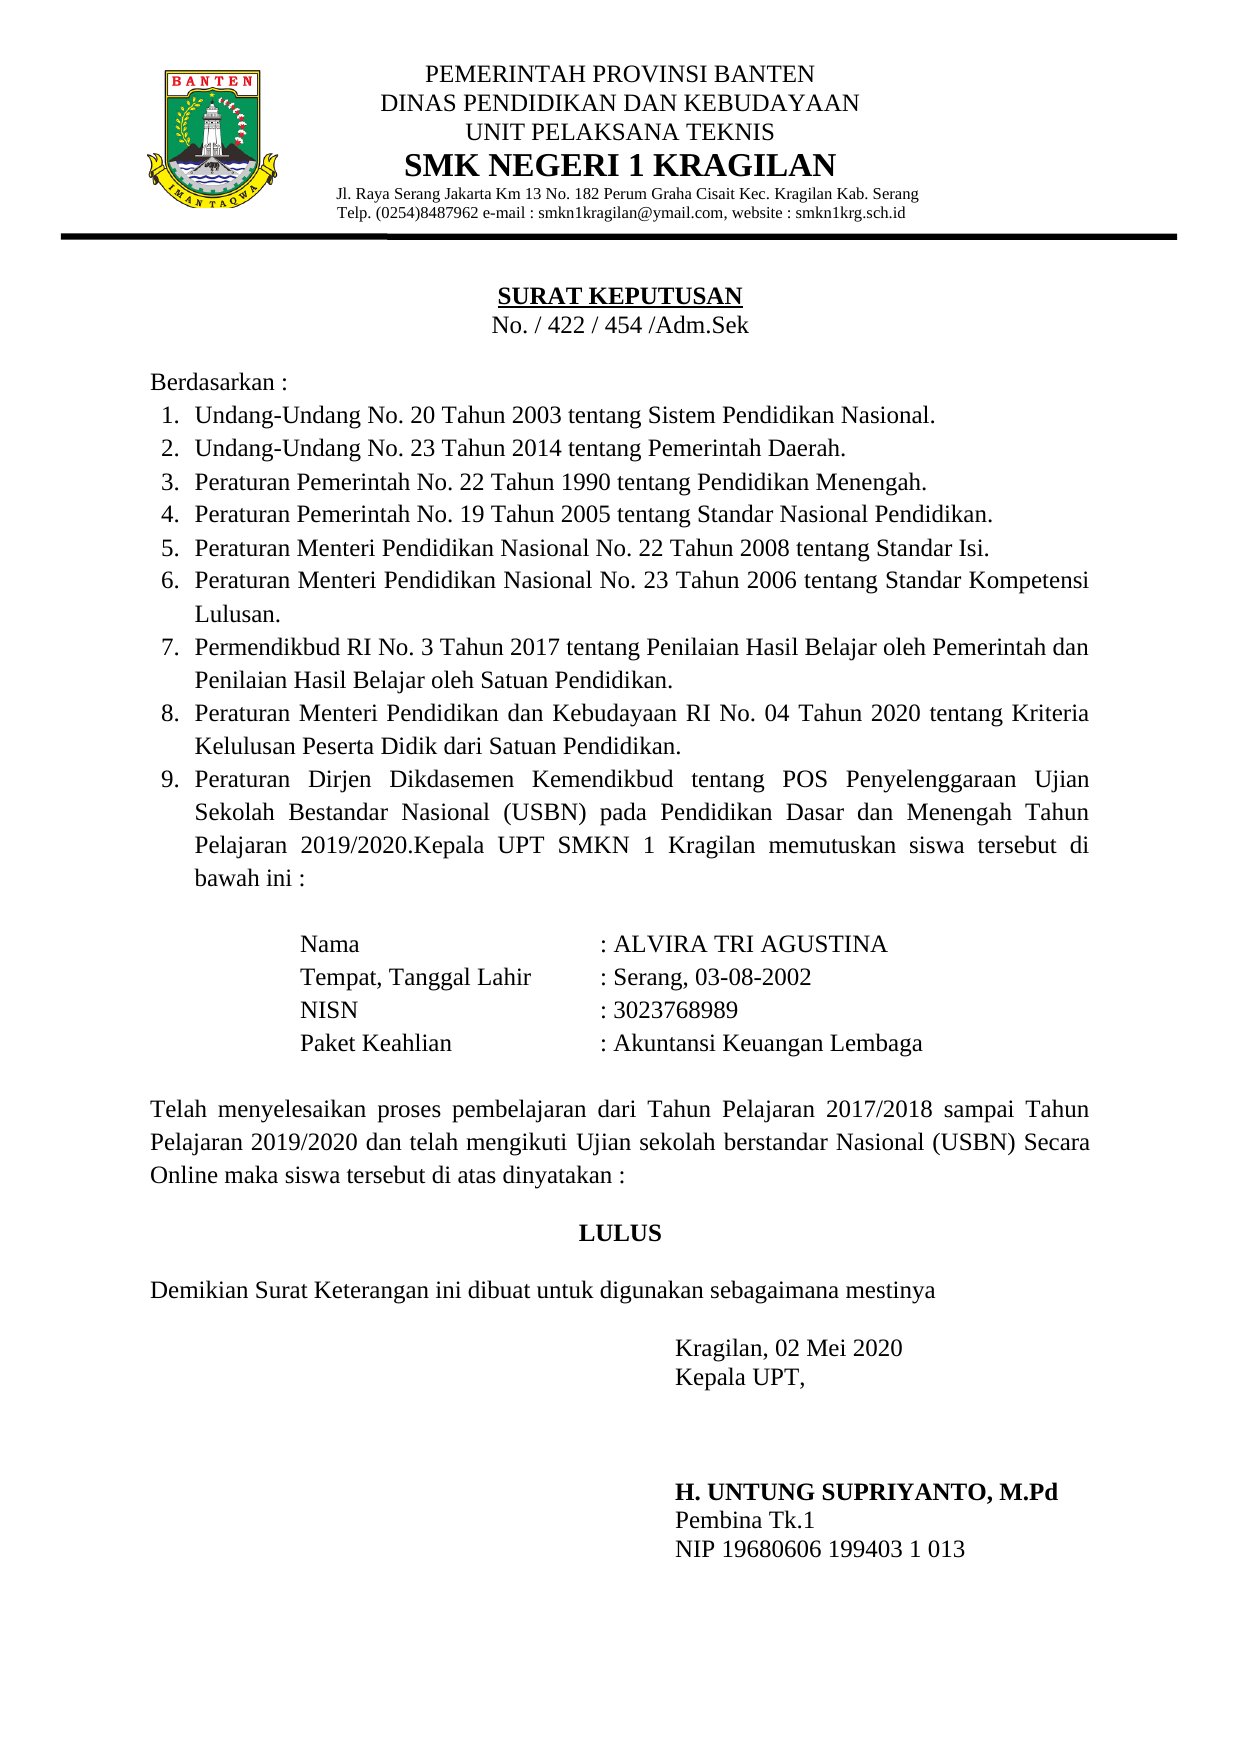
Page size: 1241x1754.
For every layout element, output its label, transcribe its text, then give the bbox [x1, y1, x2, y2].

text SURAT KEPUTUSAN [150, 281, 1090, 310]
text Telah menyelesaikan proses pembelajaran dari Tahun Pelajaran 2017/2018 sampai Tahun Pelajaran 2019/2020 dan telah mengikuti Ujian sekolah berstandar Nasional (USBN) Secara Online maka siswa tersebut di atas dinyatakan : [150, 1094, 1090, 1189]
text Tempat, Tanggal Lahir : Serang, 03-08-2002 [150, 962, 1090, 991]
text NIP 19680606 199403 1 013 [150, 1534, 1090, 1563]
text NISN : 3023768989 [150, 995, 1090, 1024]
list Peraturan Menteri Pendidikan Nasional No. 23 Tahun 2006 tentang Standar Kompetensi Lulusan. [179, 566, 1090, 627]
text LULUS [150, 1218, 1090, 1247]
list Undang-Undang No. 23 Tahun 2014 tentang Pemerintah Daerah. [179, 433, 1090, 462]
text Kepala UPT, [150, 1362, 1090, 1391]
text No. / 422 / 454 /Adm.Sek [150, 310, 1090, 339]
text Nama : ALVIRA TRI AGUSTINA [150, 929, 1090, 958]
text H. UNTUNG SUPRIYANTO, M.Pd [150, 1477, 1090, 1506]
list Peraturan Dirjen Dikdasemen Kemendikbud tentang POS Penyelenggaraan Ujian Sekolah Bestandar Nasional (USBN) pada Pendidikan Dasar dan Menengah Tahun Pelajaran 2019/2020.Kepala UPT SMKN 1 Kragilan memutuskan siswa tersebut di bawah ini : [179, 764, 1090, 892]
list Undang-Undang No. 20 Tahun 2003 tentang Sistem Pendidikan Nasional. [179, 401, 1090, 429]
text Berdasarkan : [150, 367, 1090, 396]
list Peraturan Pemerintah No. 22 Tahun 1990 tentang Pendidikan Menengah. [179, 467, 1090, 495]
list Peraturan Pemerintah No. 19 Tahun 2005 tentang Standar Nasional Pendidikan. [179, 499, 1090, 528]
text Pembina Tk.1 [150, 1506, 1090, 1534]
list Peraturan Menteri Pendidikan Nasional No. 22 Tahun 2008 tentang Standar Isi. [179, 533, 1090, 561]
list Permendikbud RI No. 3 Tahun 2017 tentang Penilaian Hasil Belajar oleh Pemerintah dan Penilaian Hasil Belajar oleh Satuan Pendidikan. [179, 632, 1090, 693]
list Peraturan Menteri Pendidikan dan Kebudayaan RI No. 04 Tahun 2020 tentang Kriteria Kelulusan Peserta Didik dari Satuan Pendidikan. [179, 698, 1090, 759]
picture [146, 70, 279, 208]
text Kragilan, 02 Mei 2020 [150, 1333, 1090, 1362]
text Demikian Surat Keterangan ini dibuat untuk digunakan sebagaimana mestinya [150, 1276, 1090, 1304]
text Paket Keahlian : Akuntansi Keuangan Lembaga [150, 1028, 1090, 1057]
